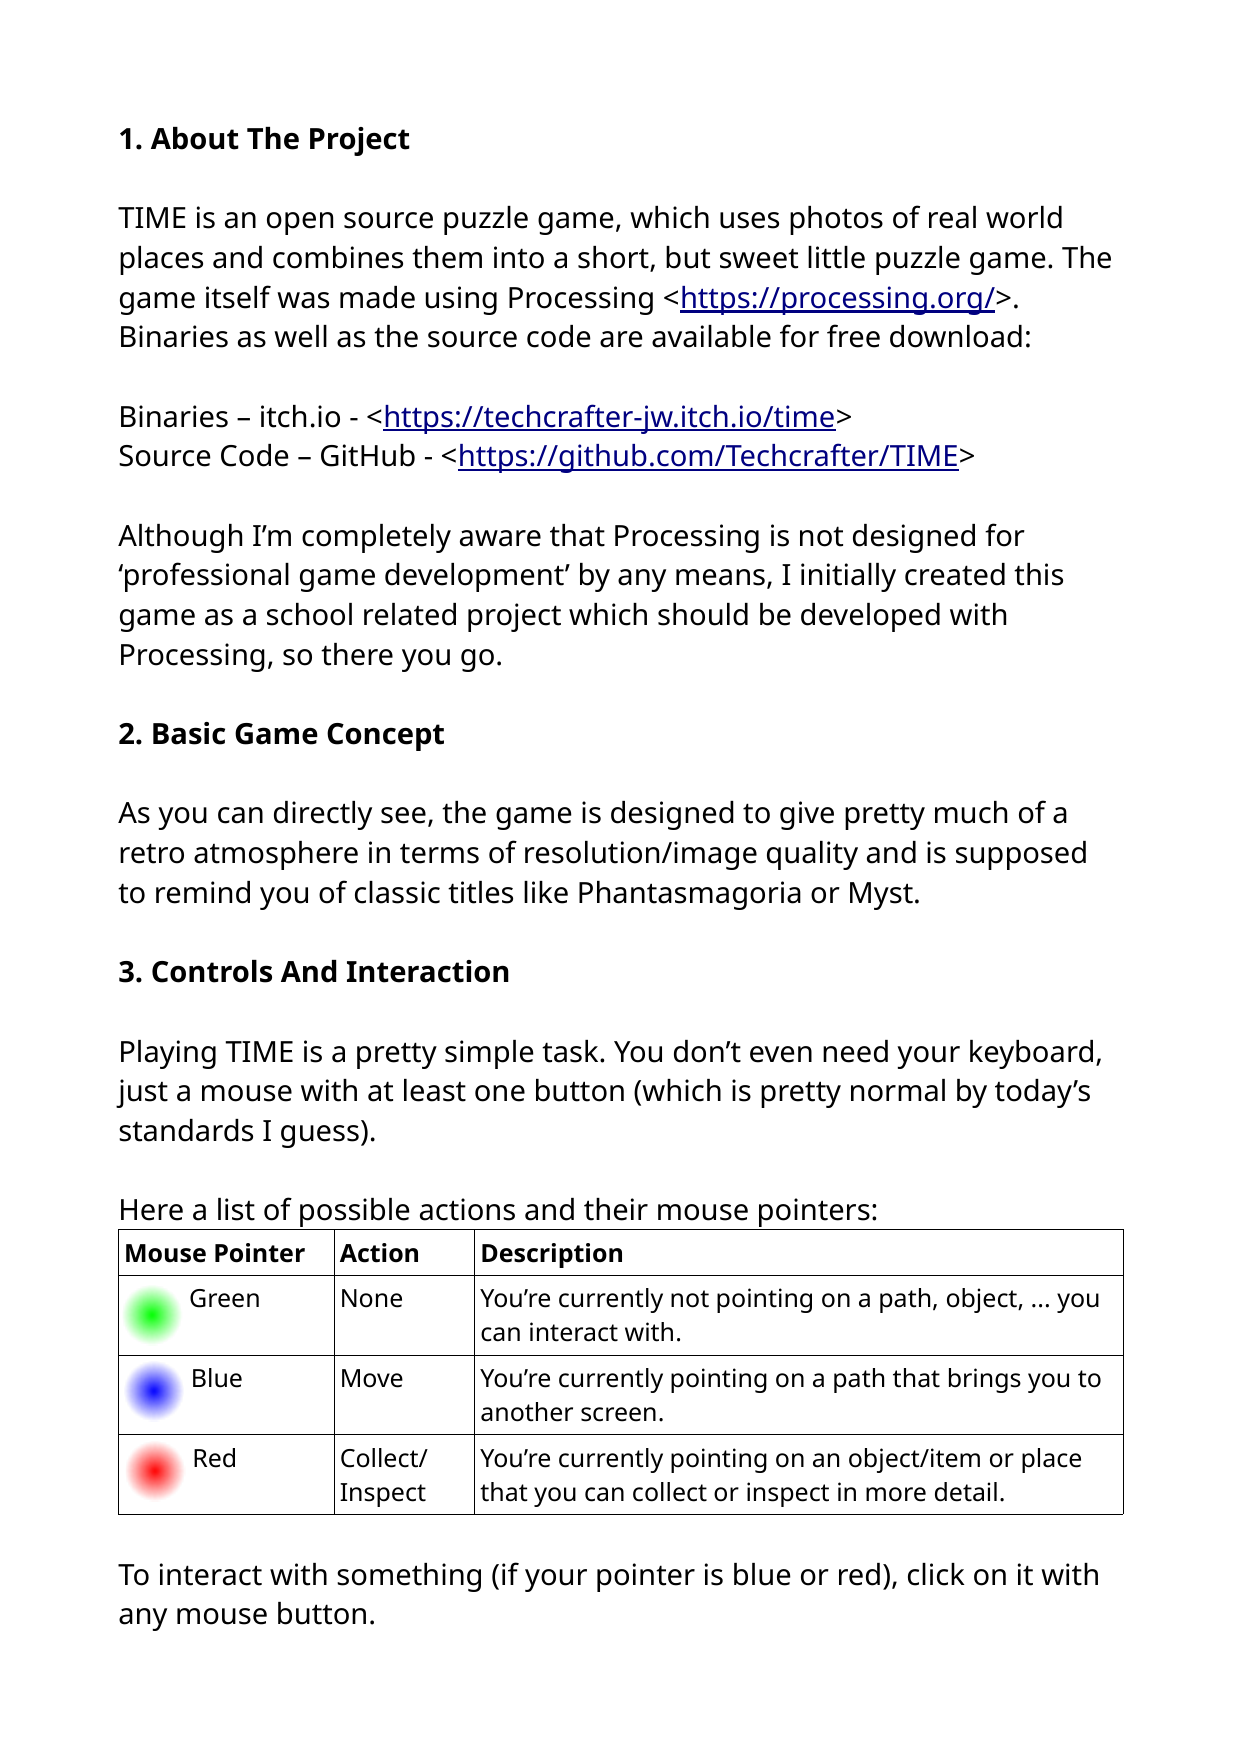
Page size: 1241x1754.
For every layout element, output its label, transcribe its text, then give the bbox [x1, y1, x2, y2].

text To interact with something (if your pointer is blue or red), click on it with any mouse button. [118, 1554, 1122, 1633]
text Playing TIME is a pretty simple task. You don’t even need your keyboard, just a mouse with at least one button (which is pretty normal by today’s standards I guess). [118, 1031, 1122, 1150]
text 1. About The Project [118, 118, 1122, 158]
table_cell Red [119, 1435, 334, 1514]
text As you can directly see, the game is designed to give pretty much of a retro atmosphere in terms of resolution/image quality and is supposed to remind you of classic titles like Phantasmagoria or Myst. [118, 793, 1122, 912]
table_cell Collect/Inspect [335, 1435, 474, 1514]
text TIME is an open source puzzle game, which uses photos of real world places and combines them into a short, but sweet little puzzle game. The game itself was made using Processing <https://processing.org/>. [118, 197, 1122, 317]
picture [125, 1441, 186, 1502]
text 2. Basic Game Concept [118, 713, 1122, 753]
table_cell You’re currently pointing on a path that brings you to another screen. [475, 1356, 1123, 1434]
table_cell None [335, 1276, 474, 1355]
picture [122, 1285, 183, 1346]
table_cell Move [335, 1356, 474, 1434]
text 3. Controls And Interaction [118, 952, 1122, 991]
text Source Code – GitHub - <https://github.com/Techcrafter/TIME> [118, 436, 1122, 475]
text Binaries – itch.io - <https://techcrafter-jw.itch.io/time> [118, 396, 1122, 436]
table_cell Green [119, 1276, 334, 1355]
table_cell You’re currently pointing on an object/item or place that you can collect or inspect in more detail. [475, 1435, 1123, 1514]
text Although I’m completely aware that Processing is not designed for ‘professional game development’ by any means, I initially created this game as a school related project which should be developed with Processing, so there you go. [118, 515, 1122, 674]
table_cell Blue [119, 1356, 334, 1434]
text Binaries as well as the source code are available for free download: [118, 317, 1122, 356]
table_header Mouse Pointer [119, 1230, 334, 1275]
table_header Action [335, 1230, 474, 1275]
picture [124, 1361, 184, 1422]
table_cell You’re currently not pointing on a path, object, ... you can interact with. [475, 1276, 1123, 1355]
text Here a list of possible actions and their mouse pointers: [118, 1190, 1122, 1229]
table_header Description [475, 1230, 1123, 1275]
